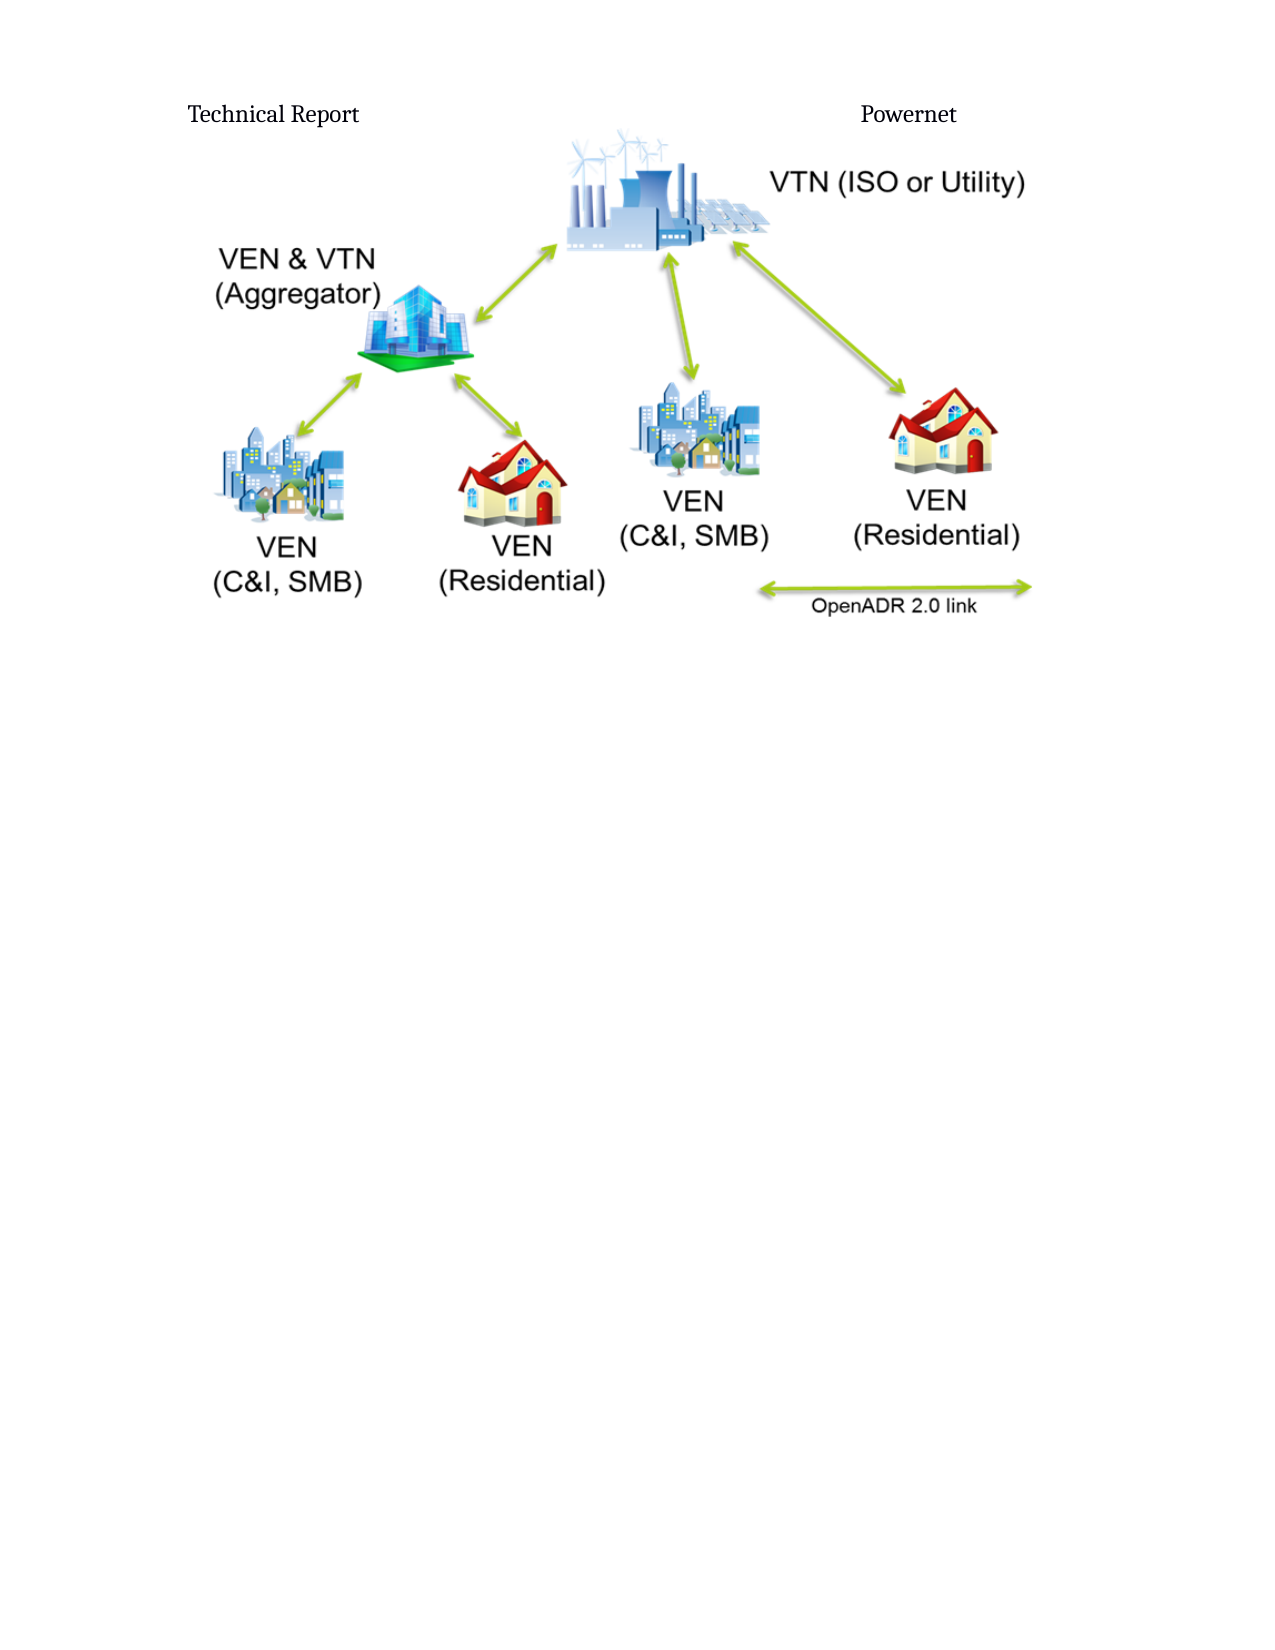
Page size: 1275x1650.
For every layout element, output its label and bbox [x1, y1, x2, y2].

picture [194, 128, 1033, 664]
